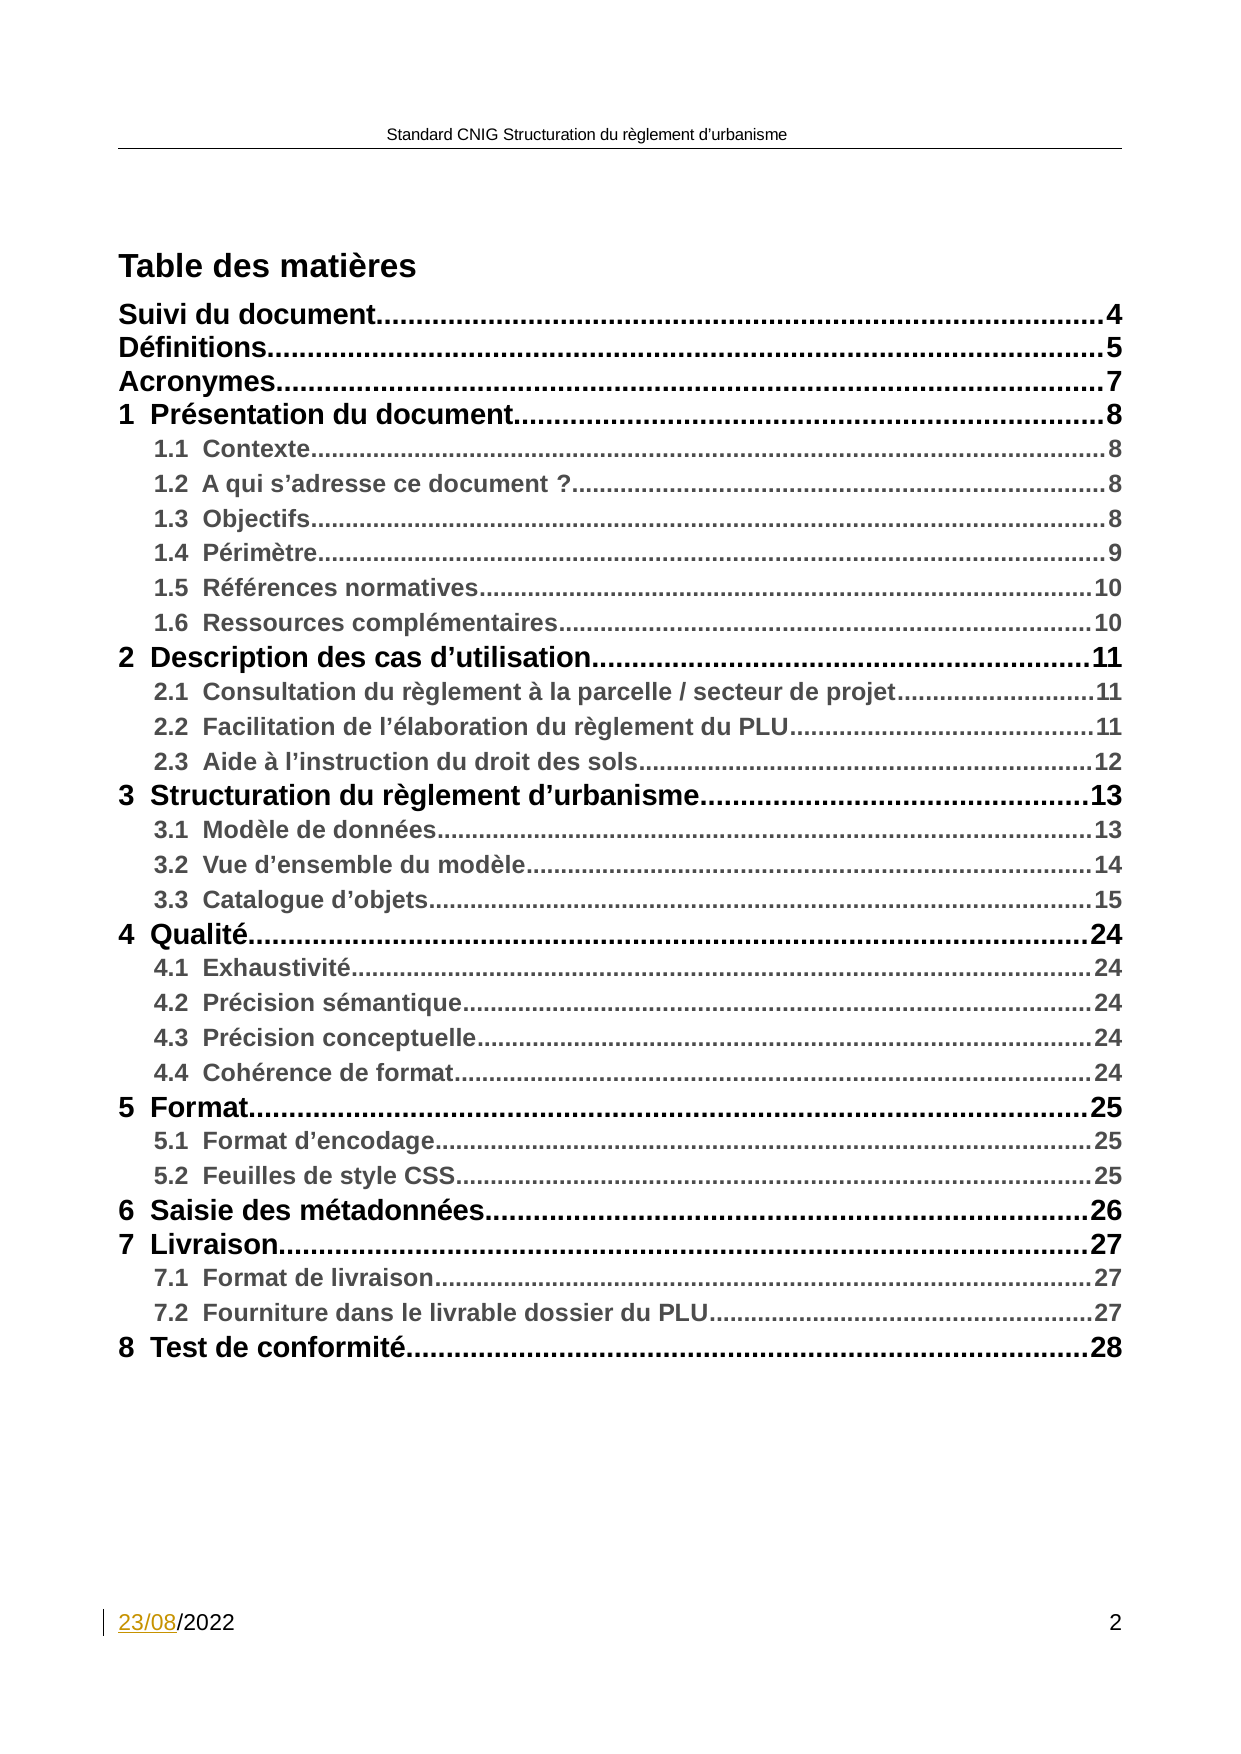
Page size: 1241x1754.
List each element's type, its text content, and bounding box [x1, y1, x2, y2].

text 1.3 Objectifs 8 [153, 503, 1122, 532]
text 8 Test de conformité 28 [118, 1330, 1122, 1363]
text 2.2 Facilitation de l’élaboration du règlement du PLU 11 [153, 711, 1122, 741]
text Suivi du document 4 [118, 297, 1122, 330]
subtitle Table des matières [118, 246, 1122, 284]
text 4.4 Cohérence de format 24 [153, 1058, 1122, 1087]
text 5.2 Feuilles de style CSS 25 [153, 1161, 1122, 1190]
text 1.5 Références normatives 10 [153, 573, 1122, 602]
text 7.1 Format de livraison 27 [153, 1263, 1122, 1292]
text 1.2 A qui s’adresse ce document ? 8 [153, 468, 1122, 498]
text 7.2 Fourniture dans le livrable dossier du PLU 27 [153, 1298, 1122, 1327]
text 3.2 Vue d’ensemble du modèle 14 [153, 850, 1122, 879]
text 7 Livraison 27 [118, 1227, 1122, 1260]
text Acronymes 7 [118, 364, 1122, 397]
text 4.2 Précision sémantique 24 [153, 988, 1122, 1017]
text 1.1 Contexte 8 [153, 434, 1122, 463]
text 1 Présentation du document 8 [118, 397, 1122, 431]
text 5 Format 25 [118, 1090, 1122, 1123]
text 4 Qualité 24 [118, 917, 1122, 950]
text 4.1 Exhaustivité 24 [153, 953, 1122, 982]
text 2 Description des cas d’utilisation 11 [118, 640, 1122, 674]
text 2.3 Aide à l’instruction du droit des sols 12 [153, 746, 1122, 775]
text 2.1 Consultation du règlement à la parcelle / secteur de projet 11 [153, 677, 1122, 706]
text 1.4 Périmètre 9 [153, 538, 1122, 567]
text 3.1 Modèle de données 13 [153, 815, 1122, 844]
text Définitions 5 [118, 330, 1122, 364]
text 1.6 Ressources complémentaires 10 [153, 608, 1122, 637]
text 6 Saisie des métadonnées 26 [118, 1193, 1122, 1227]
text 5.1 Format d’encodage 25 [153, 1126, 1122, 1155]
text 3 Structuration du règlement d’urbanisme 13 [118, 778, 1122, 812]
text 3.3 Catalogue d’objets 15 [153, 884, 1122, 914]
text 4.3 Précision conceptuelle 24 [153, 1023, 1122, 1052]
